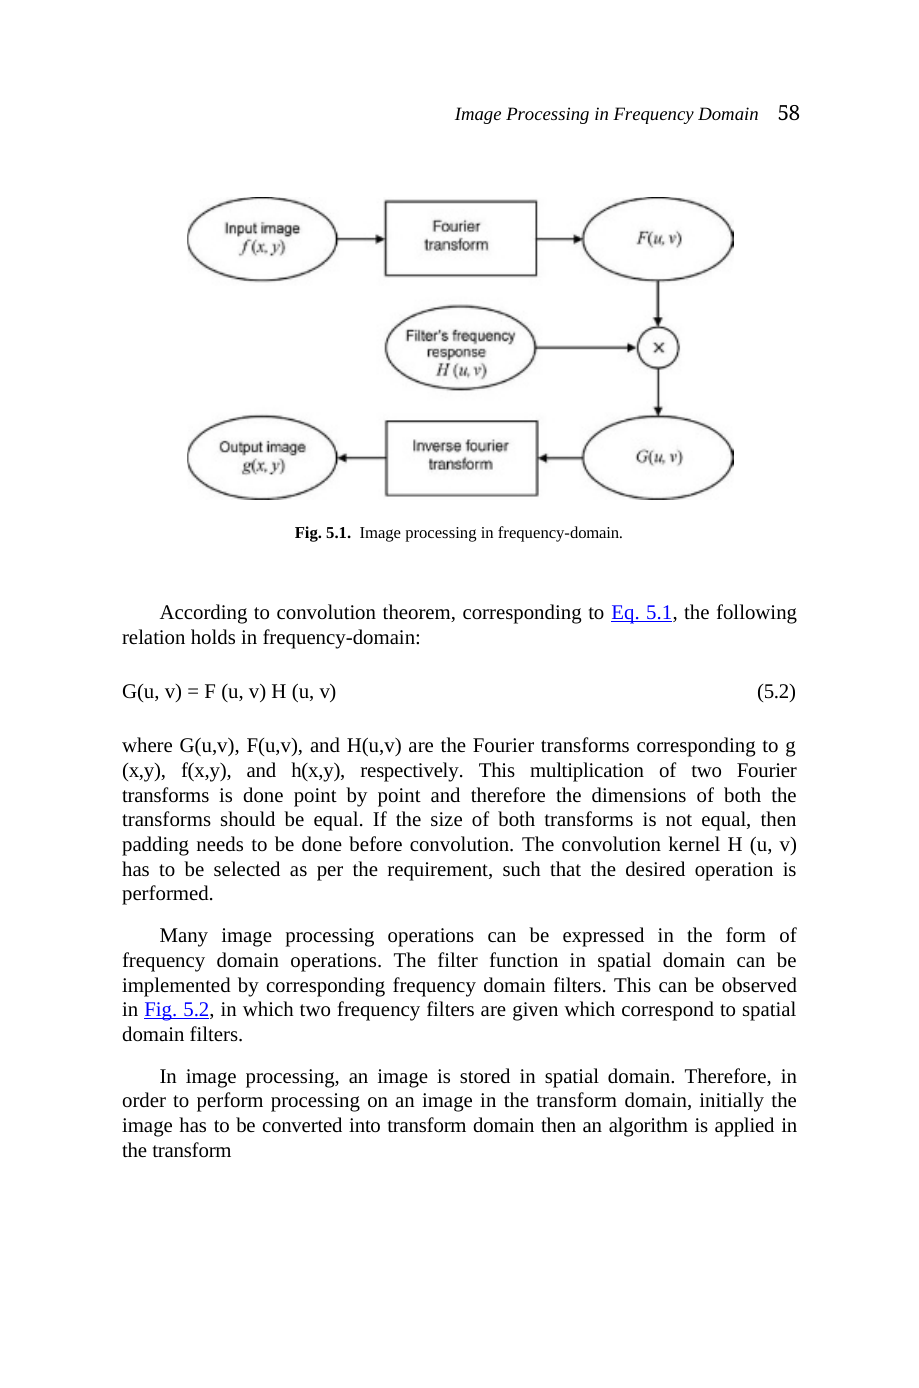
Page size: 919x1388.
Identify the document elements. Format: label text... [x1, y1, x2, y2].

text Fig. 5.1. Image processing in frequency-domain. [294, 523, 810, 542]
text Many image processing operations can be expressed in the form of frequency domain operations. The filter function in spatial domain can be implemented by corresponding frequency domain filters. This can be observed in Fig. 5.2, in which two frequency filters are given which correspond to spatial domain filters. [122, 923, 797, 1046]
text G(u, v) = F (u, v) H (u, v) (5.2) [122, 679, 810, 703]
text In image processing, an image is stored in spatial domain. Therefore, in order to perform processing on an image in the transform domain, initially the image has to be converted into transform domain then an algorithm is applied in the transform [122, 1064, 797, 1162]
text According to convolution theorem, corresponding to Eq. 5.1, the following relation holds in frequency-domain: [122, 600, 797, 649]
text where G(u,v), F(u,v), and H(u,v) are the Fourier transforms corresponding to g (x,y), f(x,y), and h(x,y), respectively. This multiplication of two Fourier transforms is done point by point and therefore the dimensions of both the transforms should be equal. If the size of both transforms is not equal, then padding needs to be done before convolution. The convolution kernel H (u, v) has to be selected as per the requirement, such that the desired operation is performed. [122, 733, 797, 905]
